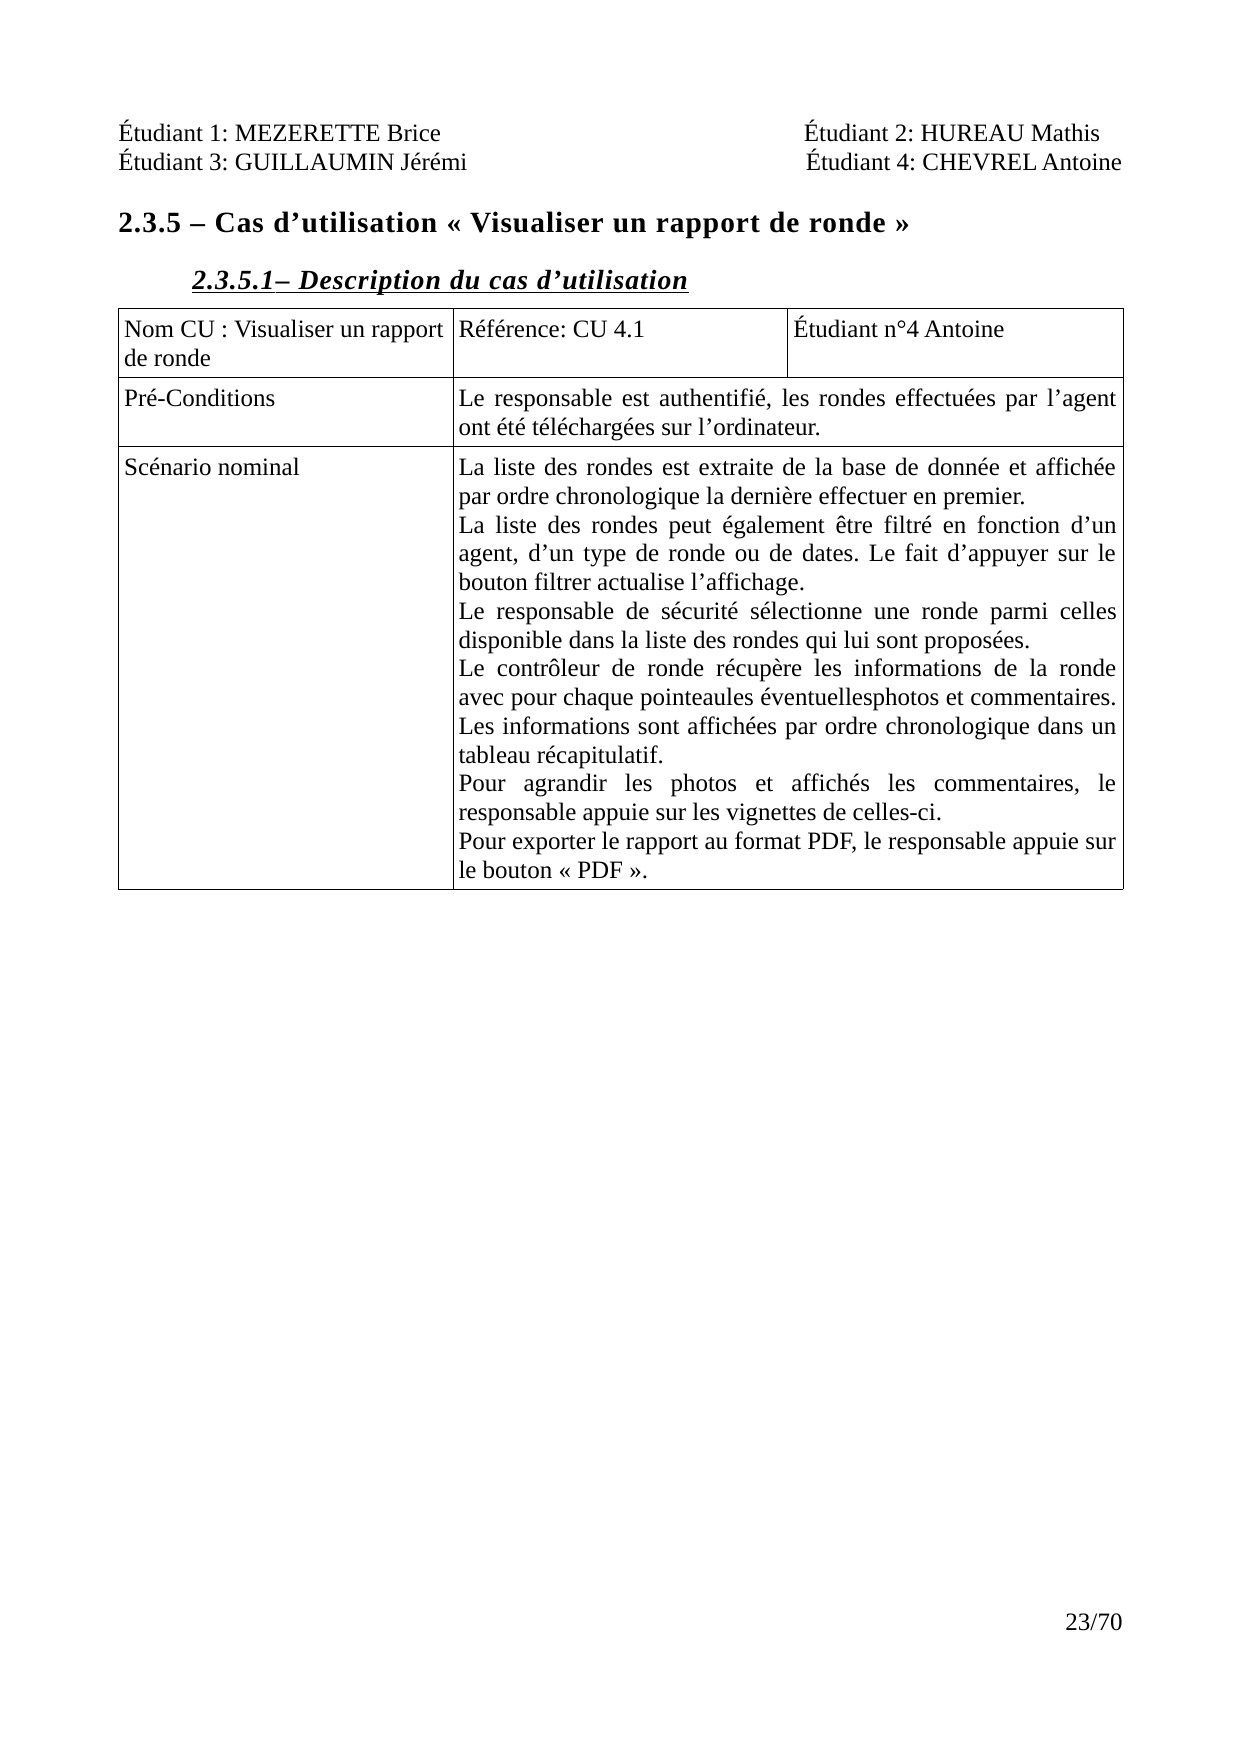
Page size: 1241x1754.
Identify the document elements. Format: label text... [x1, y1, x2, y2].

table_cell Pré-Conditions [119, 378, 453, 446]
table_header Référence: CU 4.1 [454, 309, 787, 377]
table_cell Scénario nominal [119, 447, 453, 889]
table_header Étudiant n°4 Antoine [788, 309, 1123, 377]
table_cell Le responsable est authentifié, les rondes effectuées par l’agent ont été téléchargées sur l’ordinateur. [454, 378, 1123, 446]
subtitle 2.3.5.1– Description du cas d’utilisation [118, 264, 1122, 296]
table_cell La liste des rondes est extraite de la base de donnée et affichée par ordre chronologique la dernière effectuer en premier. La liste des rondes peut également être filtré en fonction d’un agent, d’un type de ronde ou de dates. Le fait d’appuyer sur le bouton filtrer actualise l’affichage. Le responsable de sécurité sélectionne une ronde parmi celles disponible dans la liste des rondes qui lui sont proposées. Le contrôleur de ronde récupère les informations de la ronde avec pour chaque pointeaules éventuellesphotos et commentaires. Les informations sont affichées par ordre chronologique dans un tableau récapitulatif. Pour agrandir les photos et affichés les commentaires, le responsable appuie sur les vignettes de celles-ci. Pour exporter le rapport au format PDF, le responsable appuie sur le bouton « PDF ». [454, 447, 1123, 889]
table_header Nom CU : Visualiser un rapport de ronde [119, 309, 453, 377]
subtitle 2.3.5 – Cas d’utilisation « Visualiser un rapport de ronde » [118, 205, 1122, 239]
